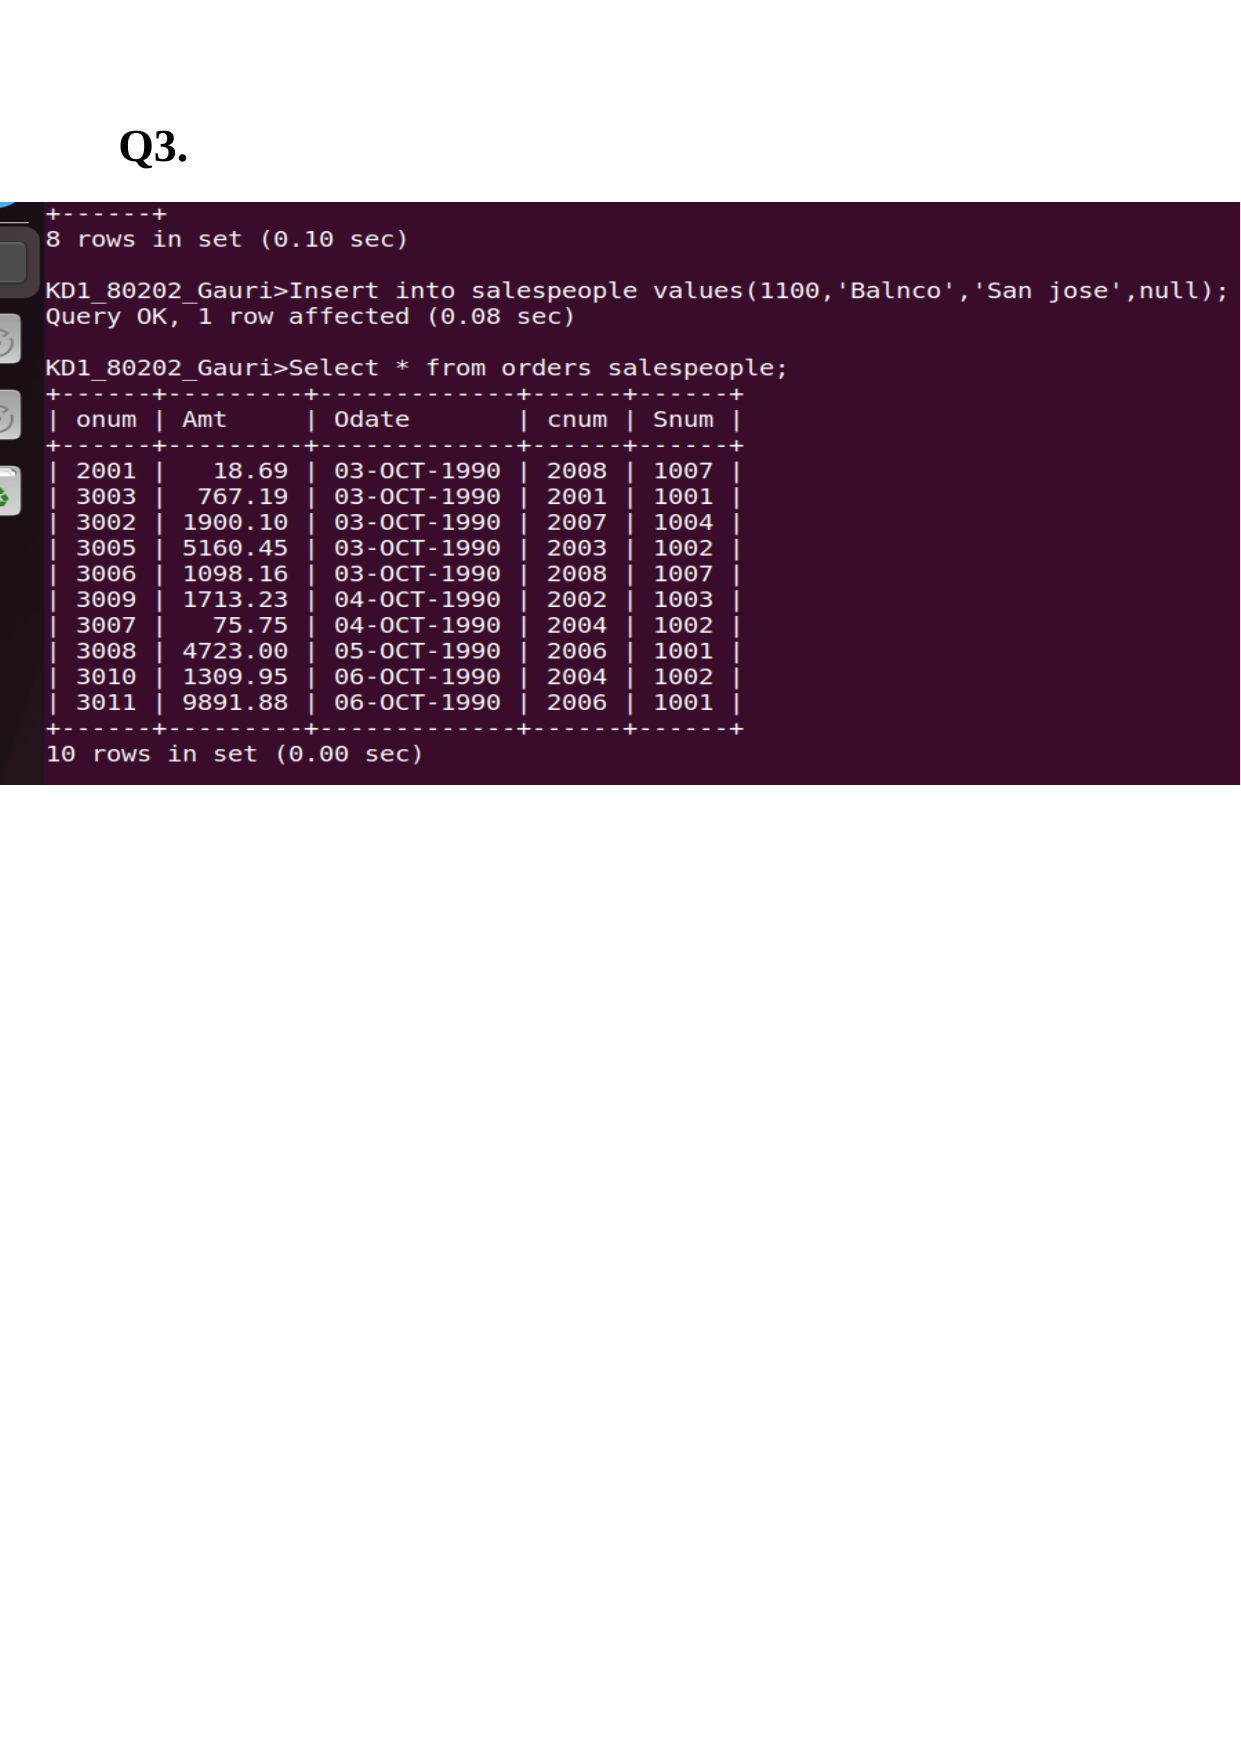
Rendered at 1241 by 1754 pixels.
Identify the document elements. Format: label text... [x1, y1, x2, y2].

text Q3. [118, 118, 1122, 171]
picture [0, 202, 1241, 785]
